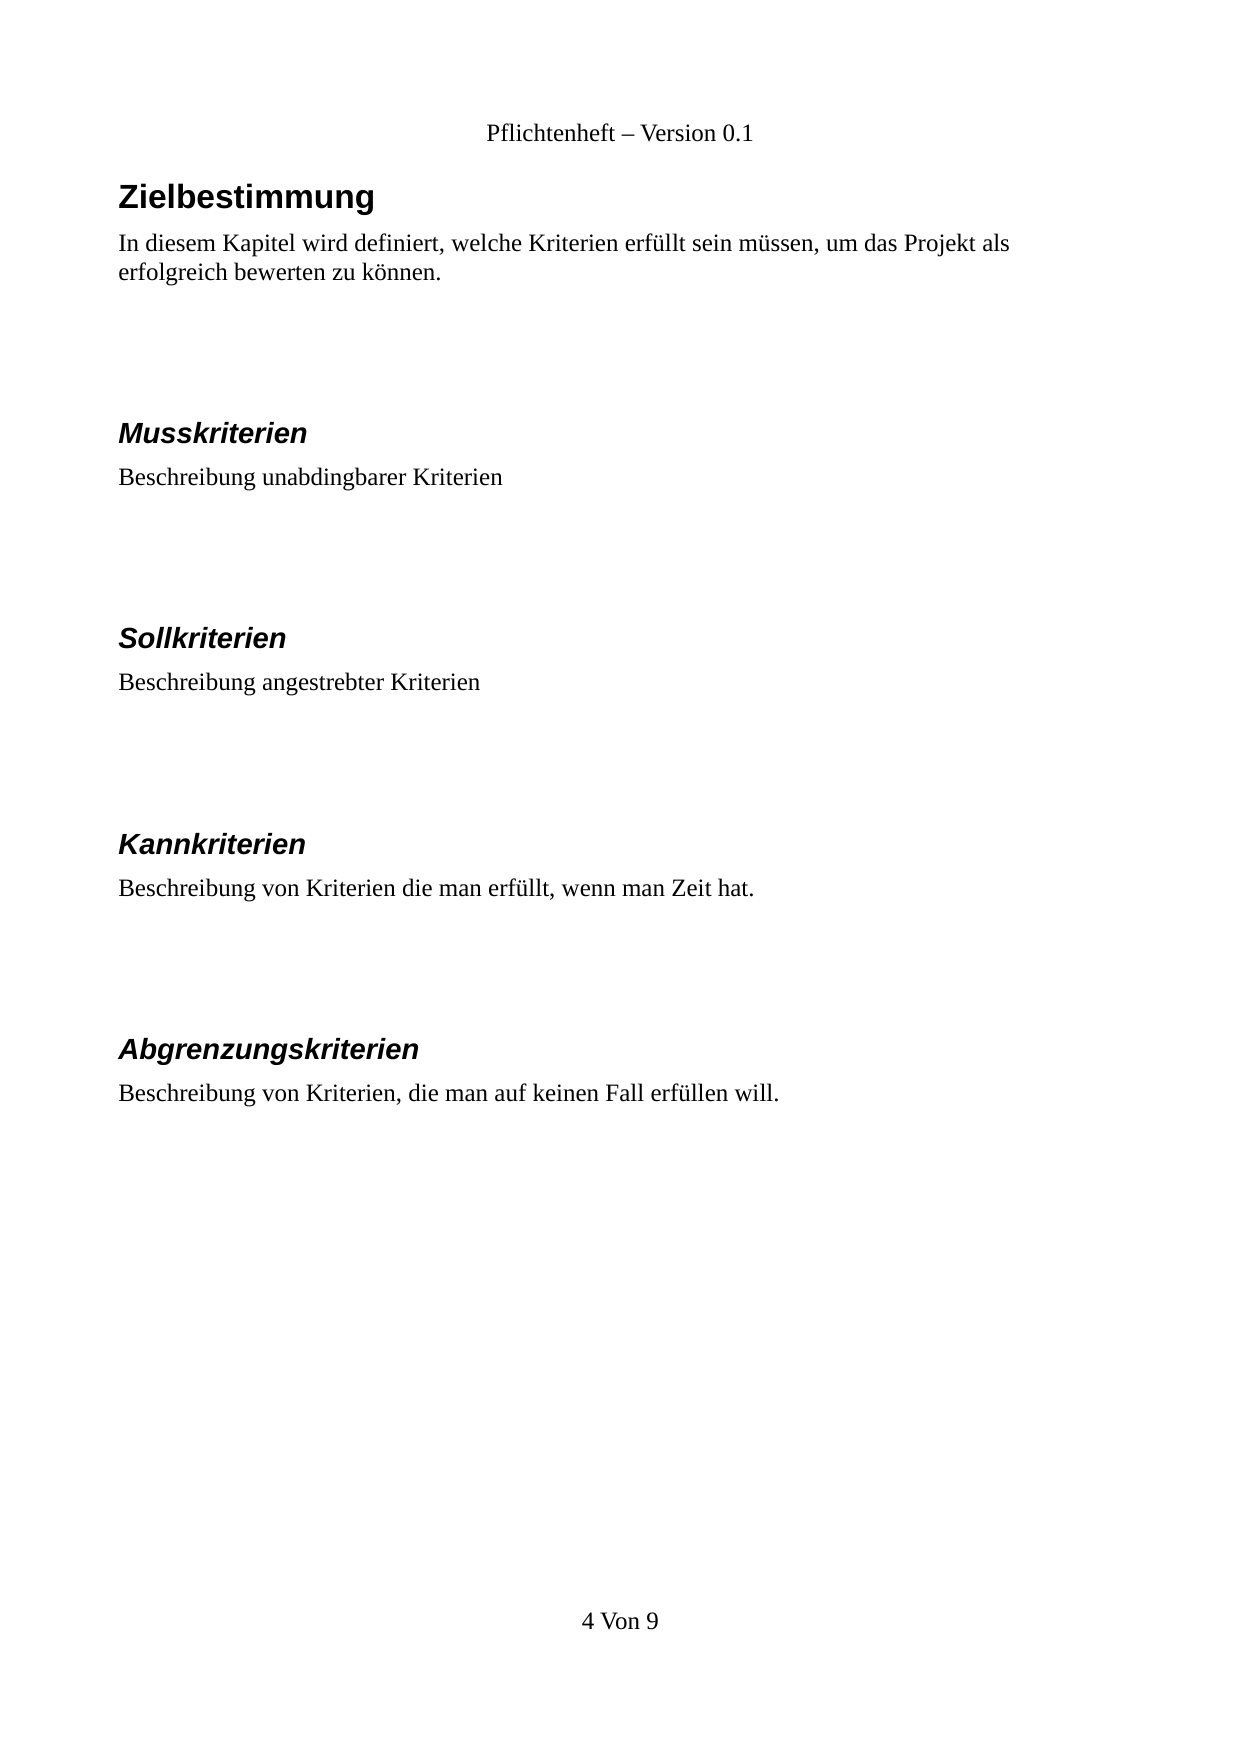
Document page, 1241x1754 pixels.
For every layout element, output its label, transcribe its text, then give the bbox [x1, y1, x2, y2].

text Beschreibung unabdingbarer Kriterien [118, 462, 1122, 491]
subtitle Musskriterien [118, 416, 1122, 450]
text Beschreibung angestrebter Kriterien [118, 667, 1122, 696]
subtitle Sollkriterien [118, 622, 1122, 655]
subtitle Zielbestimmung [118, 177, 1122, 216]
subtitle Kannkriterien [118, 827, 1122, 860]
subtitle Abgrenzungskriterien [118, 1032, 1122, 1066]
text Beschreibung von Kriterien die man erfüllt, wenn man Zeit hat. [118, 873, 1122, 902]
text In diesem Kapitel wird definiert, welche Kriterien erfüllt sein müssen, um das Projekt als erfolgreich bewerten zu können. [118, 228, 1122, 286]
text Beschreibung von Kriterien, die man auf keinen Fall erfüllen will. [118, 1078, 1122, 1107]
